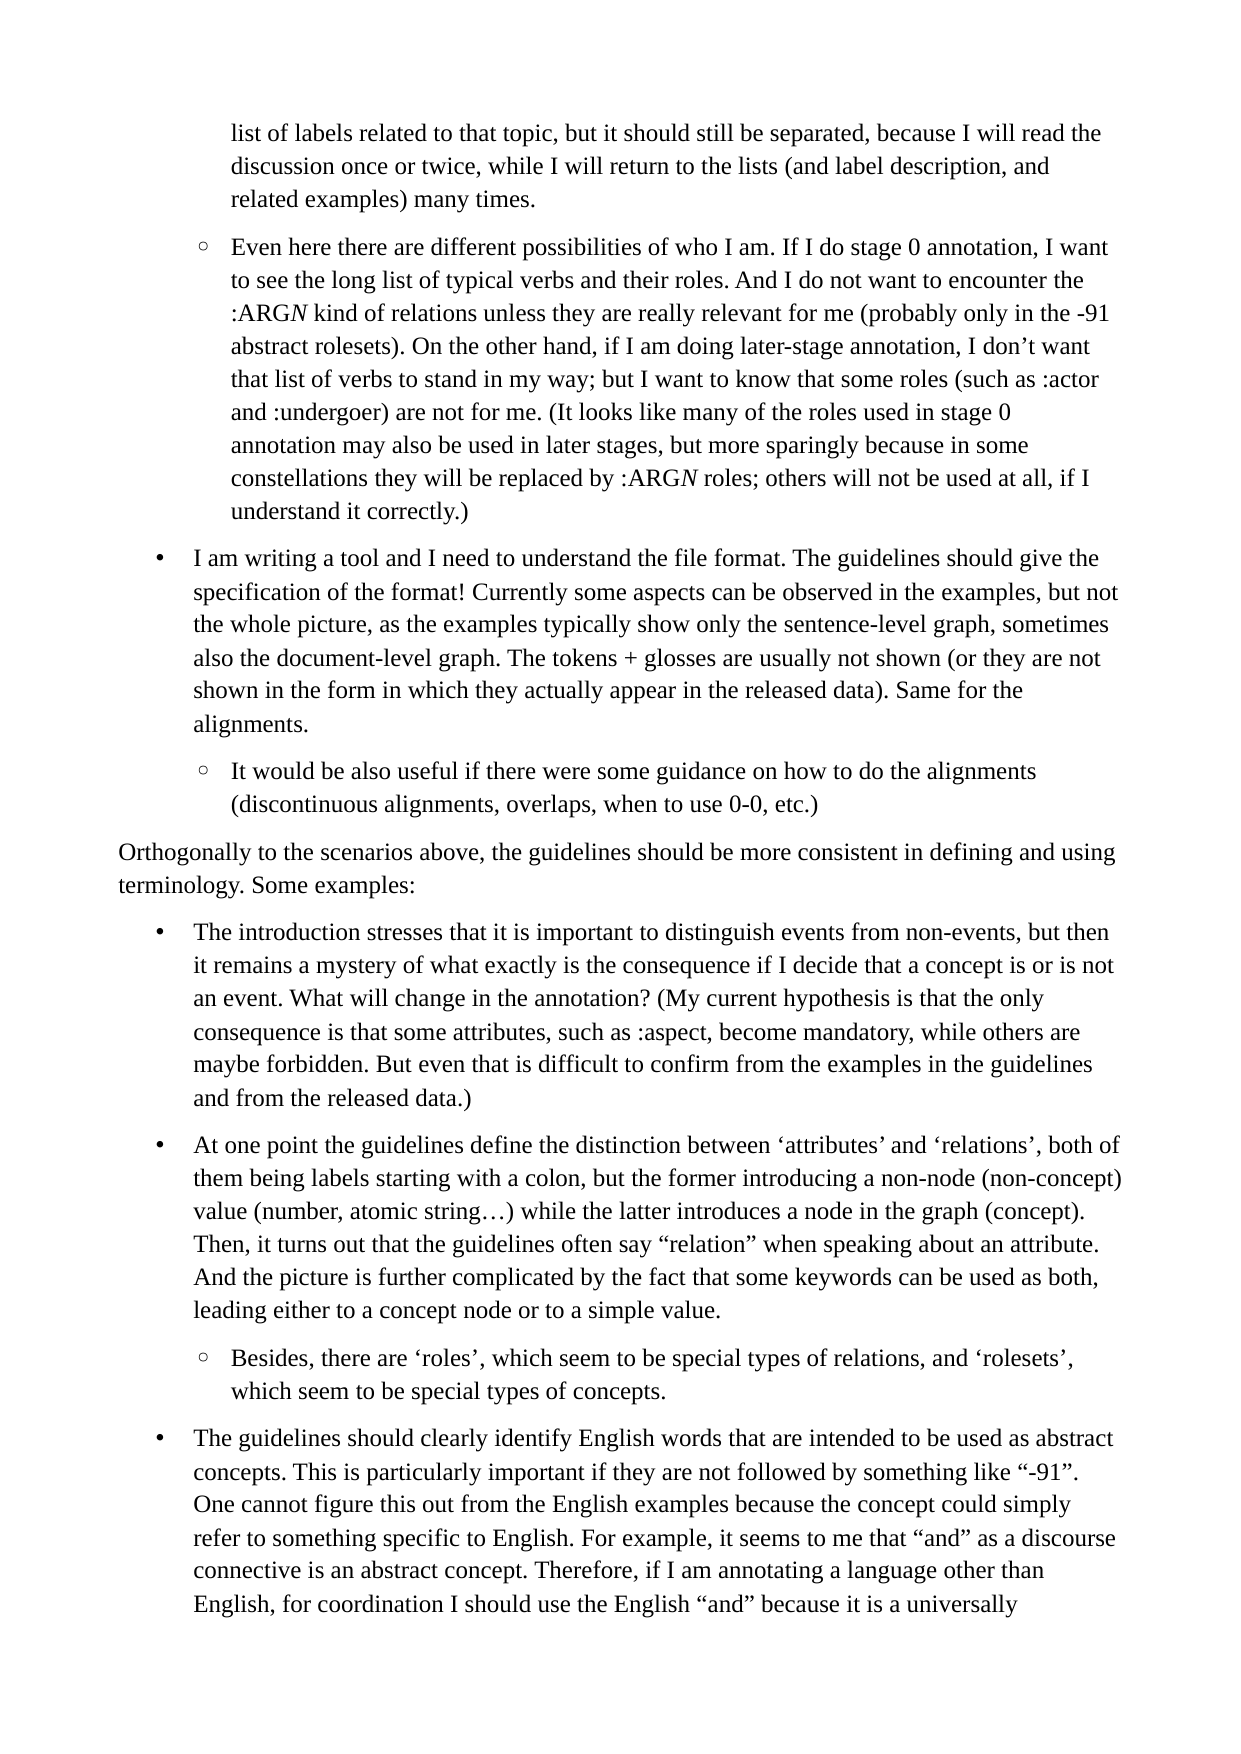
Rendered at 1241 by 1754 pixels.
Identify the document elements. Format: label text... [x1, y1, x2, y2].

list Even here there are different possibilities of who I am. If I do stage 0 annotation, I want to see the long list of typical verbs and their roles. And I do not want to encounter the :ARGN kind of relations unless they are really relevant for me (probably only in the -91 abstract rolesets). On the other hand, if I am doing later-stage annotation, I don’t want that list of verbs to stand in my way; but I want to know that some roles (such as :actor and :undergoer) are not for me. (It looks like many of the roles used in stage 0 annotation may also be used in later stages, but more sparingly because in some constellations they will be replaced by :ARGN roles; others will not be used at all, if I understand it correctly.) [193, 232, 1122, 525]
text Orthogonally to the scenarios above, the guidelines should be more consistent in defining and using terminology. Some examples: [118, 837, 1122, 899]
list The introduction stresses that it is important to distinguish events from non-events, but then it remains a mystery of what exactly is the consequence if I decide that a concept is or is not an event. What will change in the annotation? (My current hypothesis is that the only consequence is that some attributes, such as :aspect, become mandatory, while others are maybe forbidden. But even that is difficult to confirm from the examples in the guidelines and from the released data.) [156, 917, 1122, 1111]
list I am writing a tool and I need to understand the file format. The guidelines should give the specification of the format! Currently some aspects can be observed in the examples, but not the whole picture, as the examples typically show only the sentence-level graph, sometimes also the document-level graph. The tokens + glosses are usually not shown (or they are not shown in the form in which they actually appear in the released data). Same for the alignments. [156, 543, 1122, 737]
list Besides, there are ‘roles’, which seem to be special types of relations, and ‘rolesets’, which seem to be special types of concepts. [193, 1343, 1122, 1405]
list list of labels related to that topic, but it should still be separated, because I will read the discussion once or twice, while I will return to the lists (and label description, and related examples) many times. [193, 118, 1122, 213]
list At one point the guidelines define the distinction between ‘attributes’ and ‘relations’, both of them being labels starting with a colon, but the former introducing a non-node (non-concept) value (number, atomic string…) while the latter introduces a node in the graph (concept). Then, it turns out that the guidelines often say “relation” when speaking about an attribute. And the picture is further complicated by the fact that some keywords can be used as both, leading either to a concept node or to a simple value. [156, 1130, 1122, 1324]
list The guidelines should clearly identify English words that are intended to be used as abstract concepts. This is particularly important if they are not followed by something like “-91”. One cannot figure this out from the English examples because the concept could simply refer to something specific to English. For example, it seems to me that “and” as a discourse connective is an abstract concept. Therefore, if I am annotating a language other than English, for coordination I should use the English “and” because it is a universally [156, 1423, 1122, 1617]
list It would be also useful if there were some guidance on how to do the alignments (discontinuous alignments, overlaps, when to use 0-0, etc.) [193, 756, 1122, 818]
